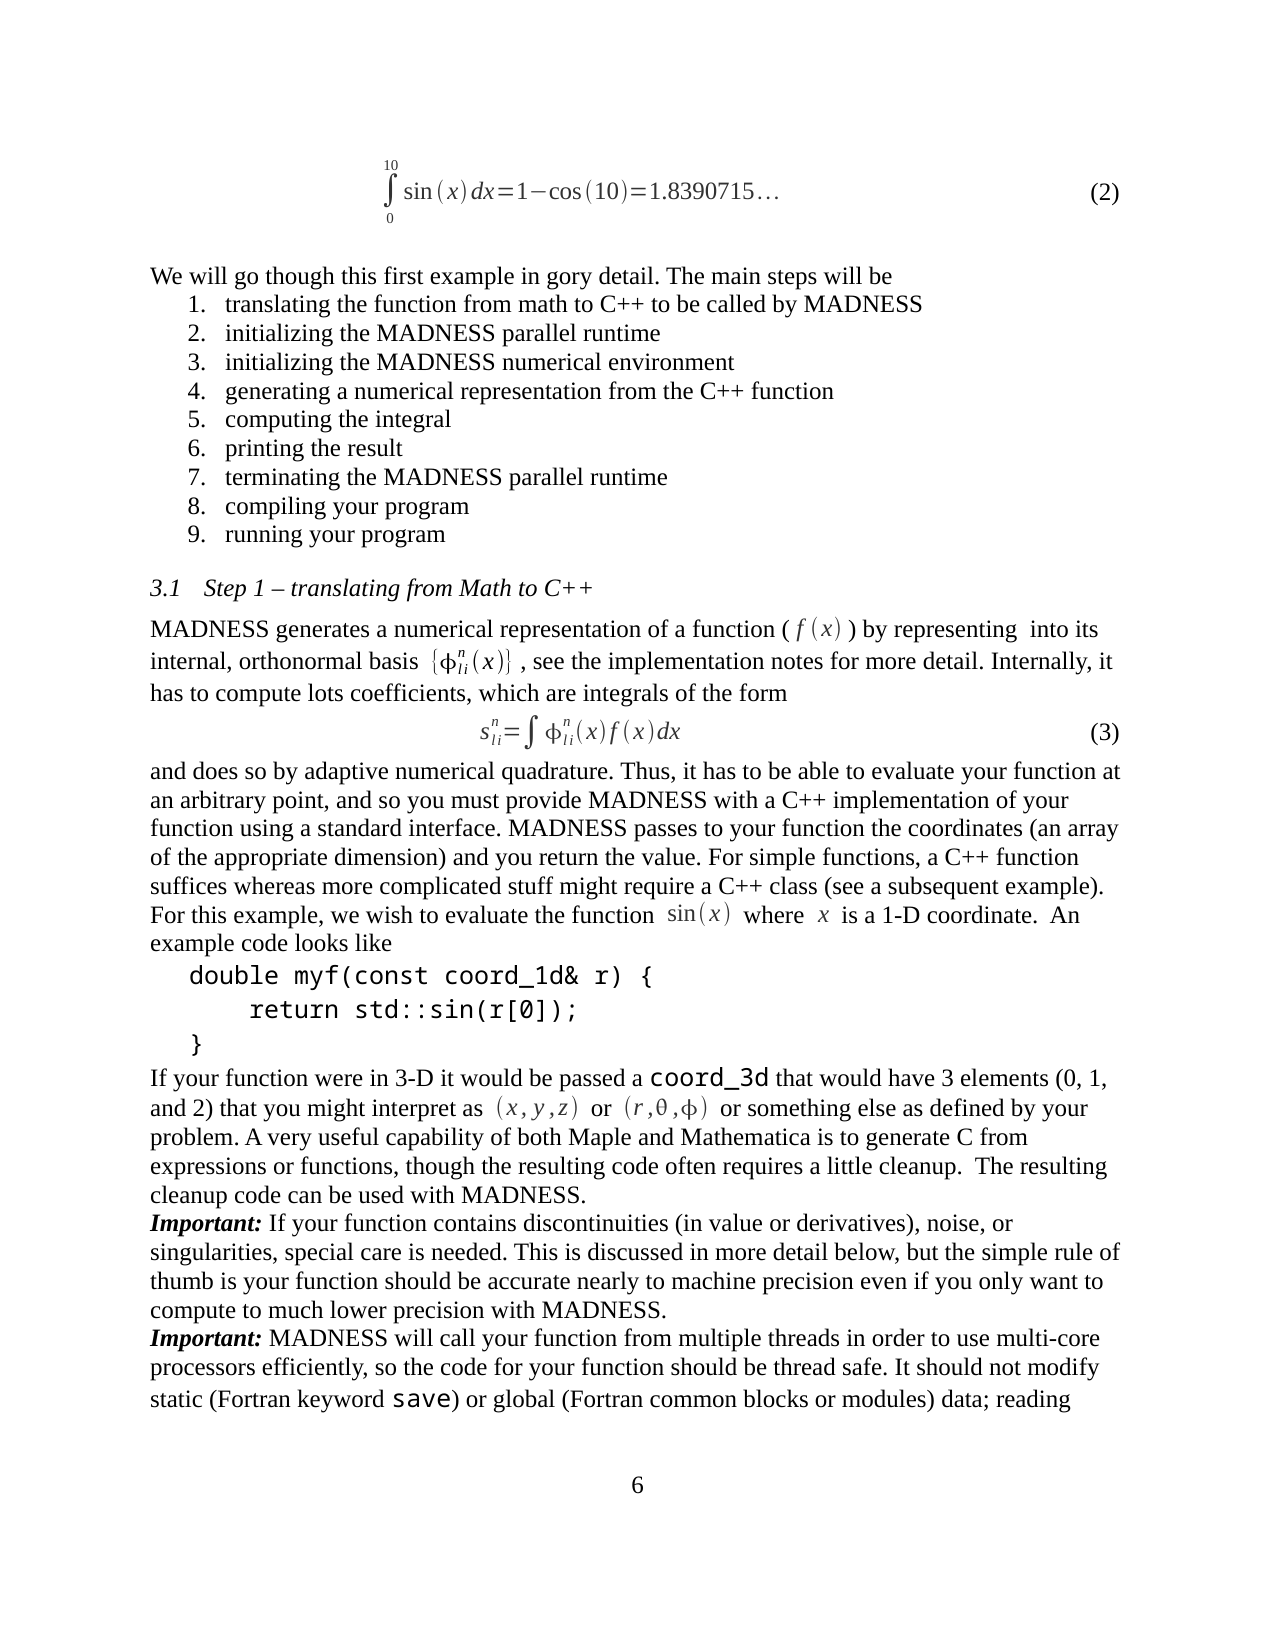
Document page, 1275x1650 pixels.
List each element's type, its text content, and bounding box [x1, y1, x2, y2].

list computing the integral [187, 404, 1125, 433]
list initializing the MADNESS numerical environment [187, 347, 1125, 376]
list translating the function from math to C++ to be called by MADNESS [187, 289, 1125, 318]
list compiling your program [187, 491, 1125, 519]
list generating a numerical representation from the C++ function [187, 376, 1125, 404]
text return std::sin(r[0]); [189, 991, 1125, 1025]
text Important: If your function contains discontinuities (in value or derivatives), noise, or singularities, special care is needed. This is discussed in more detail below, but the simple rule of thumb is your function should be accurate nearly to machine precision even if you only want to compute to much lower precision with MADNESS. [150, 1208, 1125, 1323]
list terminating the MADNESS parallel runtime [187, 462, 1125, 491]
table_header (3) [1017, 707, 1125, 756]
table_header (2) [1017, 150, 1125, 232]
text Important: MADNESS will call your function from multiple threads in order to use multi-core processors efficiently, so the code for your function should be thread safe. It should not modify static (Fortran keyword save) or global (Fortran common blocks or modules) data; reading [150, 1323, 1125, 1415]
table_header [150, 707, 1017, 756]
text and does so by adaptive numerical quadrature. Thus, it has to be able to evaluate your function at an arbitrary point, and so you must provide MADNESS with a C++ implementation of your function using a standard interface. MADNESS passes to your function the coordinates (an array of the appropriate dimension) and you return the value. For simple functions, a C++ function suffices whereas more complicated stuff might require a C++ class (see a subsequent example). [150, 756, 1125, 900]
text double myf(const coord_1d& r) { [189, 957, 1125, 991]
text If your function were in 3-D it would be passed a coord_3d that would have 3 elements (0, 1, and 2) that you might interpret as or or something else as defined by your problem. A very useful capability of both Maple and Mathematica is to generate C from expressions or functions, though the resulting code often requires a little cleanup. The resulting cleanup code can be used with MADNESS. [150, 1059, 1125, 1208]
text We will go though this first example in gory detail. The main steps will be [150, 261, 1125, 289]
list initializing the MADNESS parallel runtime [187, 318, 1125, 347]
text MADNESS generates a numerical representation of a function () by representing into its internal, orthonormal basis , see the implementation notes for more detail. Internally, it has to compute lots coefficients, which are integrals of the form [150, 614, 1125, 707]
text For this example, we wish to evaluate the function where is a 1-D coordinate. An example code looks like [150, 900, 1125, 957]
table_header [150, 150, 1017, 232]
text } [189, 1025, 1125, 1059]
list running your program [187, 519, 1125, 548]
subtitle Step 1 – translating from Math to C++ [150, 573, 1125, 602]
list printing the result [187, 433, 1125, 462]
